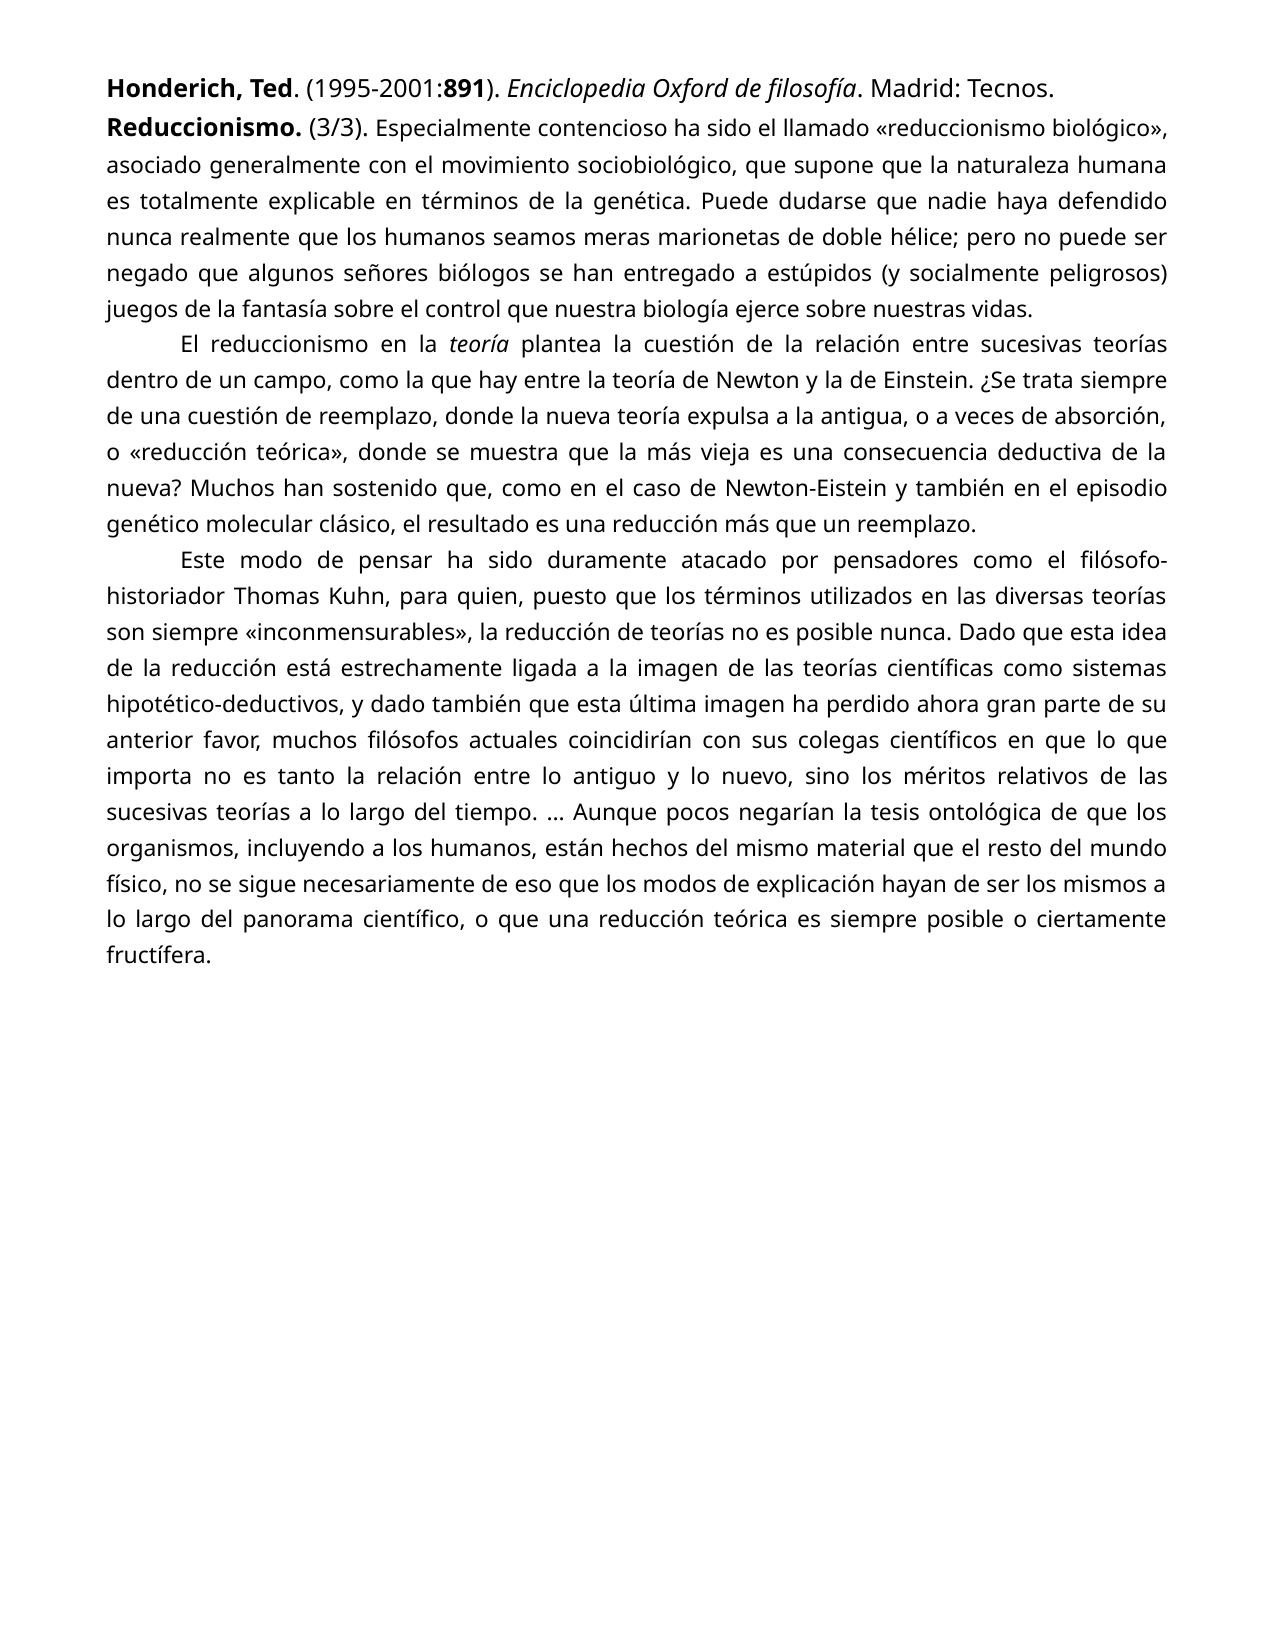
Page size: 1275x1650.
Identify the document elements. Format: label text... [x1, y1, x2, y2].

text Reduccionismo. (3/3). Especialmente contencioso ha sido el llamado «reduccionismo biológico», asociado generalmente con el movimiento sociobiológico, que supone que la naturaleza humana es totalmente explicable en términos de la genética. Puede dudarse que nadie haya defendido nunca realmente que los humanos seamos meras marionetas de doble hélice; pero no puede ser negado que algunos señores biólogos se han entregado a estúpidos (y socialmente peligrosos) juegos de la fantasía sobre el control que nuestra biología ejerce sobre nuestras vidas. [106, 110, 1169, 324]
text Este modo de pensar ha sido duramente atacado por pensadores como el filósofo-historiador Thomas Kuhn, para quien, puesto que los términos utilizados en las diversas teorías son siempre «inconmensurables», la reducción de teorías no es posible nunca. Dado que esta idea de la reducción está estrechamente ligada a la imagen de las teorías científicas como sistemas hipotético-deductivos, y dado también que esta última imagen ha perdido ahora gran parte de su anterior favor, muchos filósofos actuales coincidirían con sus colegas científicos en que lo que importa no es tanto la relación entre lo antiguo y lo nuevo, sino los méritos relativos de las sucesivas teorías a lo largo del tiempo. … Aunque pocos negarían la tesis ontológica de que los organismos, incluyendo a los humanos, están hechos del mismo material que el resto del mundo físico, no se sigue necesariamente de eso que los modos de explicación hayan de ser los mismos a lo largo del panorama científico, o que una reducción teórica es siempre posible o ciertamente fructífera. [106, 544, 1169, 971]
text El reduccionismo en la teoría plantea la cuestión de la relación entre sucesivas teorías dentro de un campo, como la que hay entre la teoría de Newton y la de Einstein. ¿Se trata siempre de una cuestión de reemplazo, donde la nueva teoría expulsa a la antigua, o a veces de absorción, o «reducción teórica», donde se muestra que la más vieja es una consecuencia deductiva de la nueva? Muchos han sostenido que, como en el caso de Newton-Eistein y también en el episodio genético molecular clásico, el resultado es una reducción más que un reemplazo. [106, 328, 1169, 539]
text Honderich, Ted. (1995-2001:891). Enciclopedia Oxford de filosofía. Madrid: Tecnos. [106, 71, 1169, 105]
